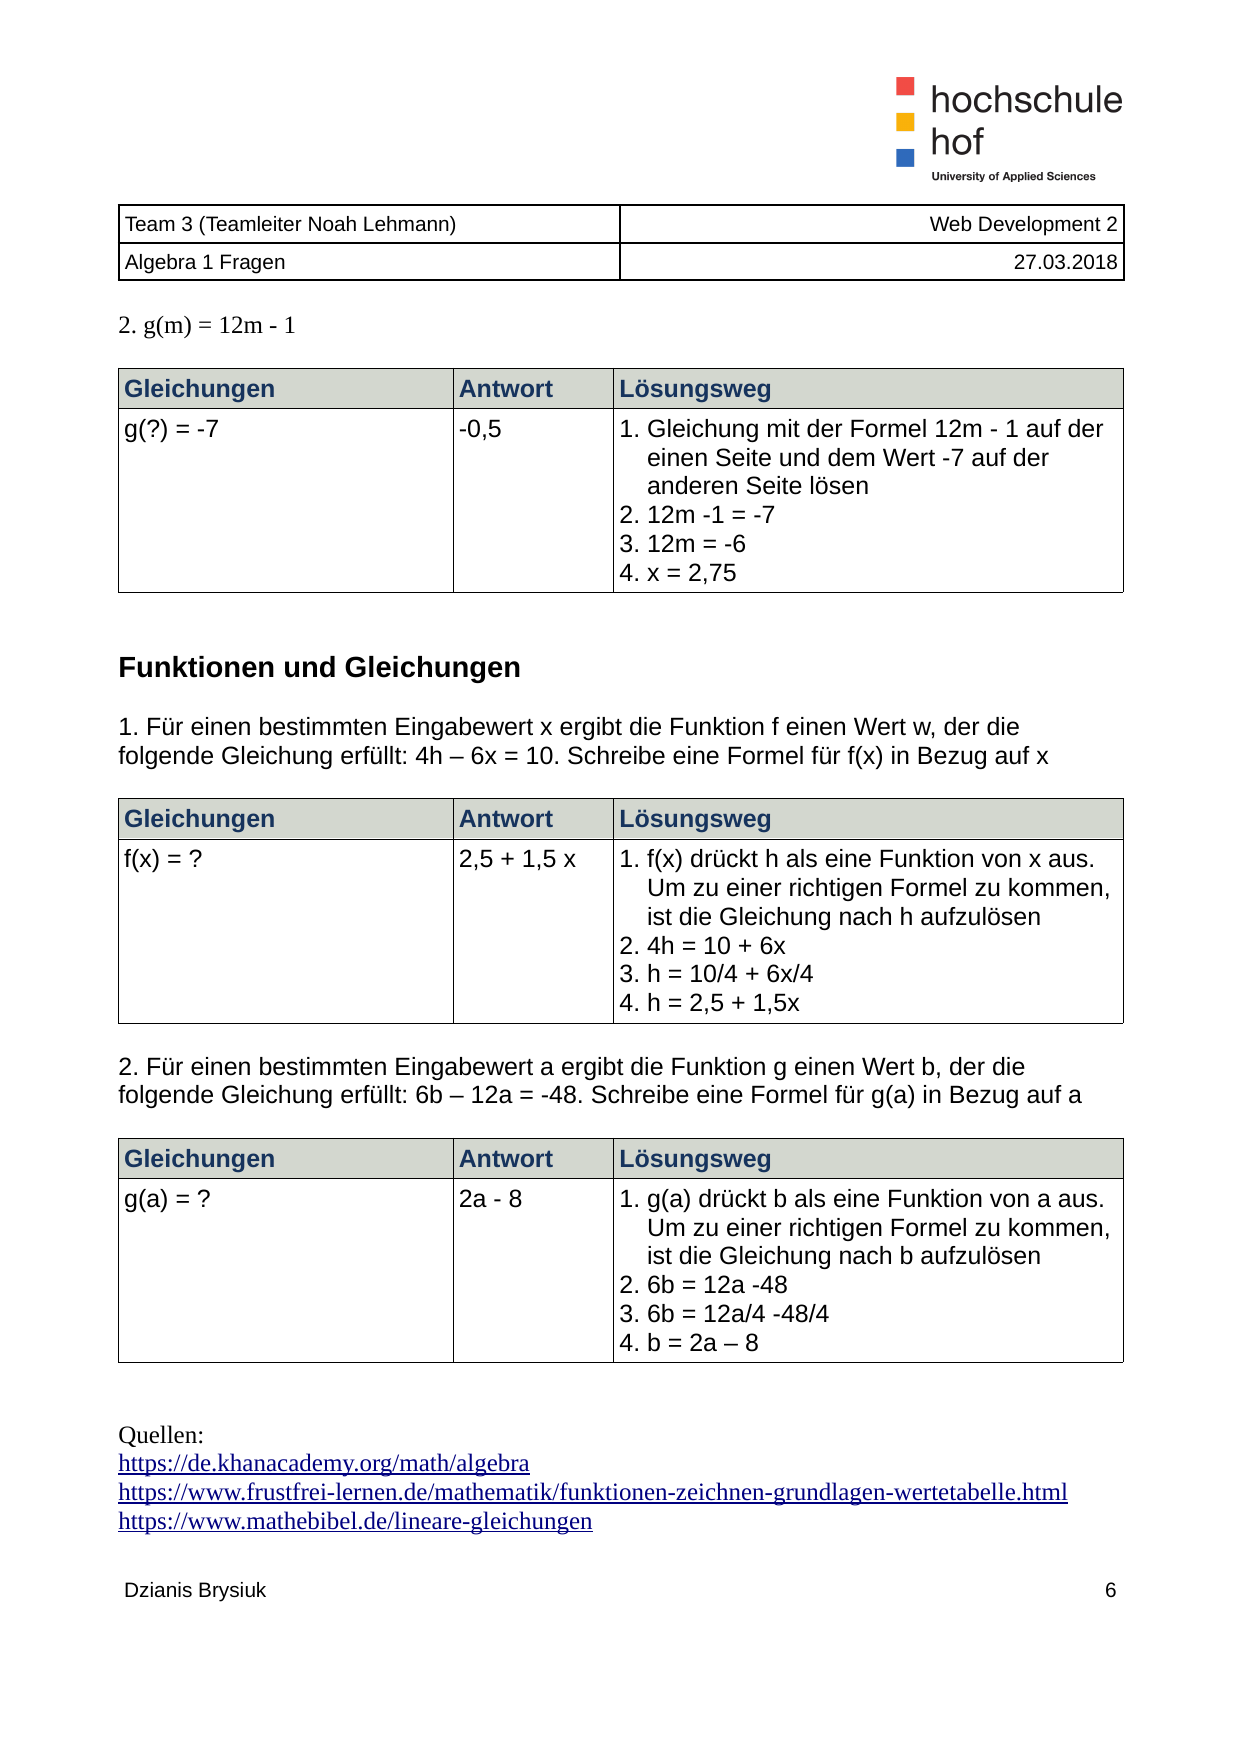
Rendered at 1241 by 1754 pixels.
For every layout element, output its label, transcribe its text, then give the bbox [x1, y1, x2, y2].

text 1. Für einen bestimmten Eingabewert x ergibt die Funktion f einen Wert w, der die folgende Gleichung erfüllt: 4h – 6x = 10. Schreibe eine Formel für f(x) in Bezug auf x [118, 712, 1122, 769]
picture [896, 77, 1122, 182]
table_header Gleichungen [119, 1139, 453, 1178]
text https://de.khanacademy.org/math/algebra [118, 1448, 1122, 1477]
text https://www.mathebibel.de/lineare-gleichungen [118, 1506, 1122, 1535]
table_header Gleichungen [119, 369, 453, 408]
table_header Antwort [454, 369, 613, 408]
table_cell f(x) = ? [119, 840, 453, 1023]
table_cell 1. Gleichung mit der Formel 12m - 1 auf der einen Seite und dem Wert -7 auf der anderen Seite lösen 2. 12m -1 = -7 3. 12m = -6 4. x = 2,75 [614, 409, 1123, 592]
text https://www.frustfrei-lernen.de/mathematik/funktionen-zeichnen-grundlagen-wertetabelle.html [118, 1477, 1122, 1506]
table_header Lösungsweg [614, 1139, 1123, 1178]
table_cell 2,5 + 1,5 x [454, 840, 613, 1023]
table_header Lösungsweg [614, 799, 1123, 838]
text 2. Für einen bestimmten Eingabewert a ergibt die Funktion g einen Wert b, der die folgende Gleichung erfüllt: 6b – 12a = -48. Schreibe eine Formel für g(a) in Bezug auf a [118, 1051, 1122, 1109]
text Quellen: [118, 1420, 1122, 1448]
text 2. g(m) = 12m - 1 [118, 310, 1122, 339]
table_cell 1. g(a) drückt b als eine Funktion von a aus. Um zu einer richtigen Formel zu kommen, ist die Gleichung nach b aufzulösen 2. 6b = 12a -48 3. 6b = 12a/4 -48/4 4. b = 2a – 8 [614, 1179, 1123, 1362]
table_cell 2a - 8 [454, 1179, 613, 1362]
table_header Antwort [454, 799, 613, 838]
table_header Lösungsweg [614, 369, 1123, 408]
table_cell -0,5 [454, 409, 613, 592]
table_cell g(a) = ? [119, 1179, 453, 1362]
table_header Antwort [454, 1139, 613, 1178]
text Funktionen und Gleichungen [118, 650, 1122, 683]
table_header Gleichungen [119, 799, 453, 838]
table_cell g(?) = -7 [119, 409, 453, 592]
table_cell 1. f(x) drückt h als eine Funktion von x aus. Um zu einer richtigen Formel zu kommen, ist die Gleichung nach h aufzulösen 2. 4h = 10 + 6x 3. h = 10/4 + 6x/4 4. h = 2,5 + 1,5x [614, 840, 1123, 1023]
